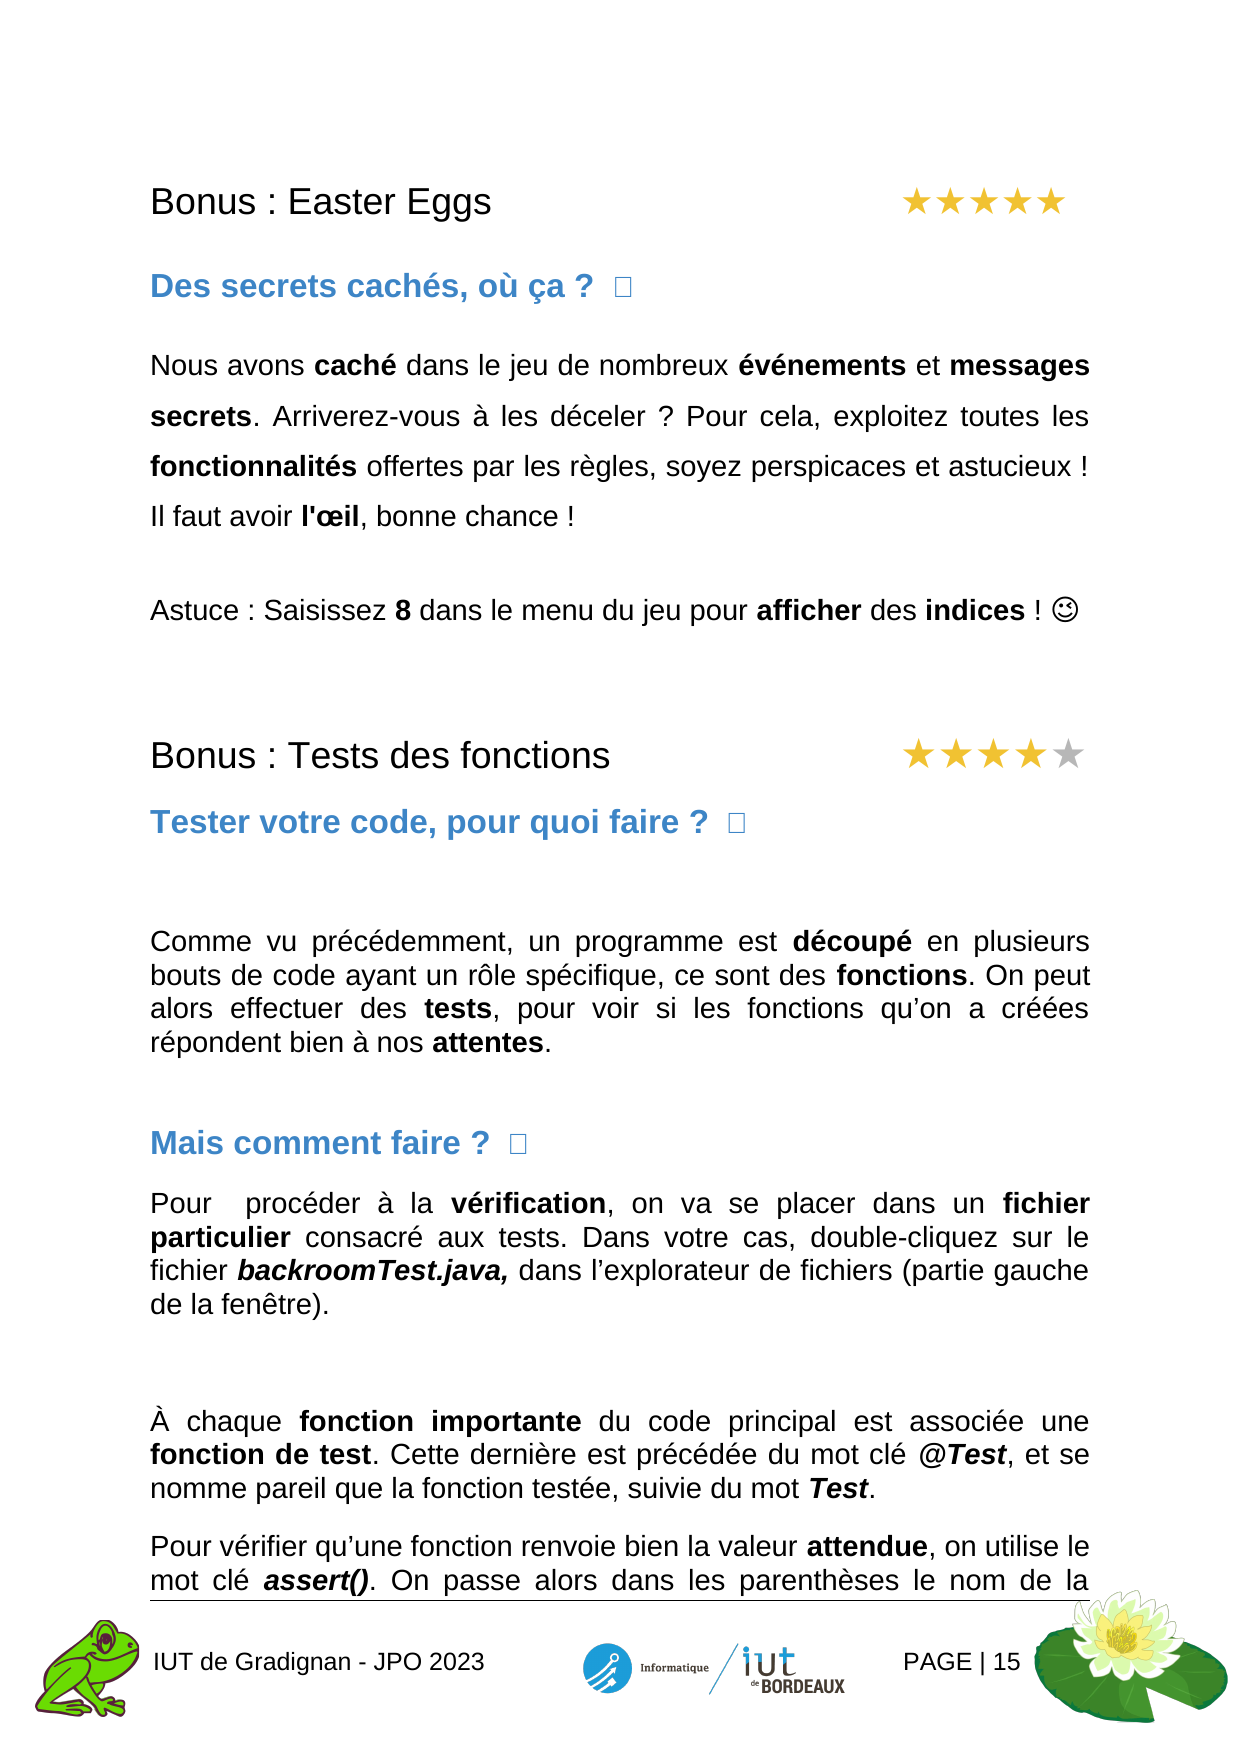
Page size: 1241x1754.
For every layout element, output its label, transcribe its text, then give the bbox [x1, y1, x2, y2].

text Pour vérifier qu’une fonction renvoie bien la valeur attendue, on utilise le mot clé assert(). On passe alors dans les parenthèses le nom de la [150, 1529, 1090, 1597]
text Des secrets cachés, où ça ? 🧐 [150, 266, 1090, 304]
picture [1034, 1590, 1228, 1723]
picture [573, 1632, 853, 1705]
text Nous avons caché dans le jeu de nombreux événements et messages secrets. Arriverez-vous à les déceler ? Pour cela, exploitez toutes les fonctionnalités offertes par les règles, soyez perspicaces et astucieux ! Il faut avoir l'œil, bonne chance ! [150, 348, 1090, 533]
text Mais comment faire ? 🤔 [150, 1123, 1090, 1161]
picture [35, 1620, 140, 1717]
subtitle Bonus : Easter Eggs ★★★★★ [150, 179, 1090, 223]
text Comme vu précédemment, un programme est découpé en plusieurs bouts de code ayant un rôle spécifique, ce sont des fonctions. On peut alors effectuer des tests, pour voir si les fonctions qu’on a créées répondent bien à nos attentes. [150, 924, 1090, 1058]
text Astuce : Saisissez 8 dans le menu du jeu pour afficher des indices ! 😉 [150, 593, 1090, 626]
text Pour procéder à la vérification, on va se placer dans un fichier particulier consacré aux tests. Dans votre cas, double-cliquez sur le fichier backroomTest.java, dans l’explorateur de fichiers (partie gauche de la fenêtre). [150, 1186, 1090, 1320]
text Tester votre code, pour quoi faire ? 🤓 [150, 802, 1090, 841]
subtitle Bonus : Tests des fonctions ★★★★★ [150, 729, 1090, 777]
text À chaque fonction importante du code principal est associée une fonction de test. Cette dernière est précédée du mot clé @Test, et se nomme pareil que la fonction testée, suivie du mot Test. [150, 1404, 1090, 1504]
